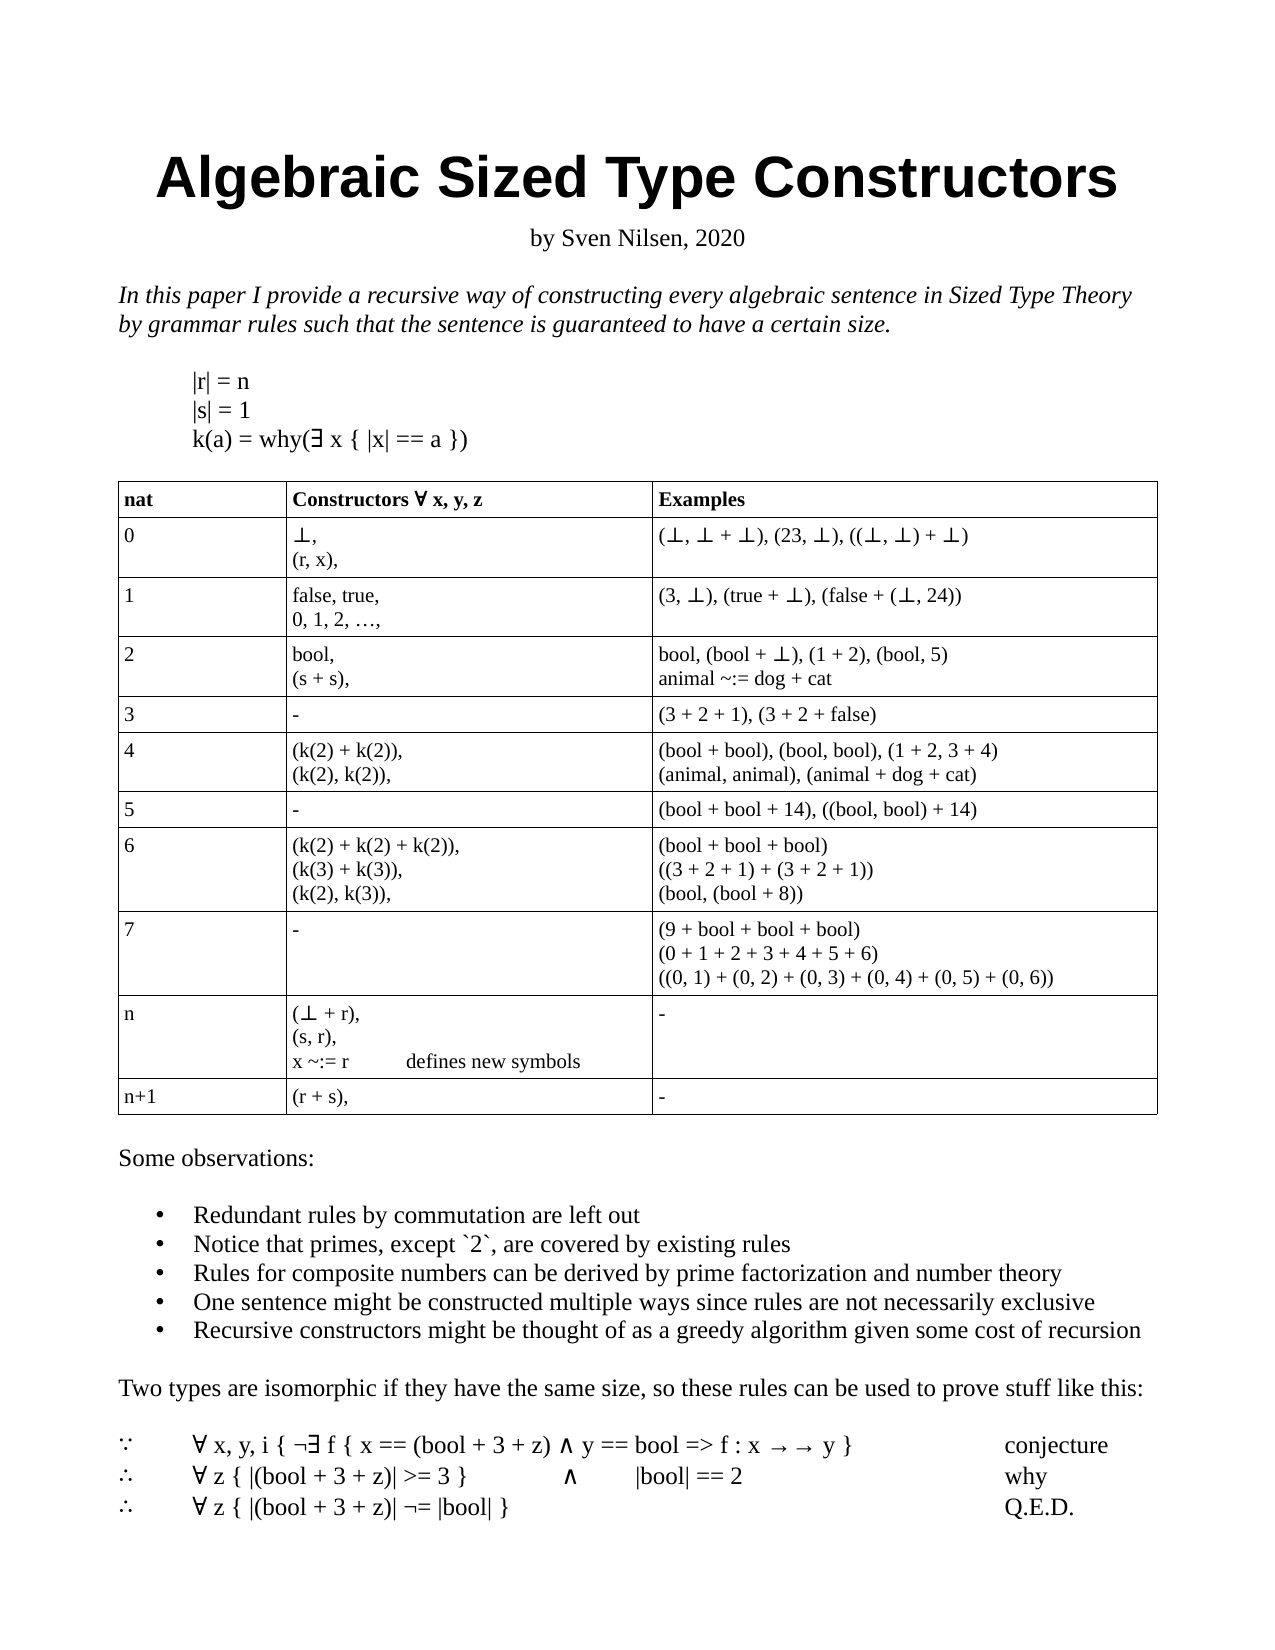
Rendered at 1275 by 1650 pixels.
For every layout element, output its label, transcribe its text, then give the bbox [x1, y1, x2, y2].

table_cell 2 [119, 637, 286, 696]
table_cell 7 [119, 912, 286, 994]
table_cell n [119, 996, 286, 1078]
table_cell 0 [119, 518, 286, 577]
title Algebraic Sized Type Constructors [118, 143, 1157, 210]
table_cell (9 + bool + bool + bool) (0 + 1 + 2 + 3 + 4 + 5 + 6) ((0, 1) + (0, 2) + (0, 3) + (0, 4) + (0, 5) + (0, 6)) [653, 912, 1157, 994]
table_cell bool, (s + s), [287, 637, 652, 696]
text |s| = 1 [118, 395, 1157, 424]
list Rules for composite numbers can be derived by prime factorization and number theory [156, 1258, 1157, 1287]
table_cell - [653, 1079, 1157, 1114]
table_cell (bool + bool + 14), ((bool, bool) + 14) [653, 792, 1157, 827]
table_header nat [119, 482, 286, 517]
table_cell (3 + 2 + 1), (3 + 2 + false) [653, 697, 1157, 732]
table_cell (3, ⊥), (true + ⊥), (false + (⊥, 24)) [653, 578, 1157, 636]
text In this paper I provide a recursive way of constructing every algebraic sentence in Sized Type Theory by grammar rules such that the sentence is guaranteed to have a certain size. [118, 280, 1157, 338]
table_cell - [287, 792, 652, 827]
list Redundant rules by commutation are left out [156, 1200, 1157, 1229]
text ∴ ∀ z { |(bool + 3 + z)| >= 3 } ∧ |bool| == 2 why [118, 1461, 1157, 1492]
table_cell 1 [119, 578, 286, 636]
table_cell (⊥ + r), (s, r), x ~:= r defines new symbols [287, 996, 652, 1078]
list One sentence might be constructed multiple ways since rules are not necessarily exclusive [156, 1287, 1157, 1315]
table_cell (⊥, ⊥ + ⊥), (23, ⊥), ((⊥, ⊥) + ⊥) [653, 518, 1157, 577]
table_cell 5 [119, 792, 286, 827]
text ∴ ∀ z { |(bool + 3 + z)| ¬= |bool| } Q.E.D. [118, 1492, 1157, 1523]
table_cell - [287, 912, 652, 994]
text by Sven Nilsen, 2020 [118, 223, 1157, 251]
list Recursive constructors might be thought of as a greedy algorithm given some cost of recursion [156, 1315, 1157, 1344]
table_cell (k(2) + k(2)), (k(2), k(2)), [287, 733, 652, 791]
table_cell false, true, 0, 1, 2, …, [287, 578, 652, 636]
table_cell - [653, 996, 1157, 1078]
list Notice that primes, except `2`, are covered by existing rules [156, 1229, 1157, 1258]
table_cell bool, (bool + ⊥), (1 + 2), (bool, 5) animal ~:= dog + cat [653, 637, 1157, 696]
table_header Constructors ∀ x, y, z [287, 482, 652, 517]
text |r| = n [118, 366, 1157, 395]
table_cell 6 [119, 828, 286, 911]
table_header Examples [653, 482, 1157, 517]
table_cell ⊥, (r, x), [287, 518, 652, 577]
text Some observations: [118, 1143, 1157, 1172]
table_cell n+1 [119, 1079, 286, 1114]
text ∵ ∀ x, y, i { ¬∃ f { x == (bool + 3 + z) ∧ y == bool => f : x →→ y } conjecture [118, 1430, 1157, 1461]
table_cell 3 [119, 697, 286, 732]
table_cell (r + s), [287, 1079, 652, 1114]
table_cell 4 [119, 733, 286, 791]
table_cell (bool + bool + bool) ((3 + 2 + 1) + (3 + 2 + 1)) (bool, (bool + 8)) [653, 828, 1157, 911]
table_cell (bool + bool), (bool, bool), (1 + 2, 3 + 4) (animal, animal), (animal + dog + cat) [653, 733, 1157, 791]
text k(a) = why(∃ x { |x| == a }) [118, 424, 1157, 453]
table_cell - [287, 697, 652, 732]
table_cell (k(2) + k(2) + k(2)), (k(3) + k(3)), (k(2), k(3)), [287, 828, 652, 911]
text Two types are isomorphic if they have the same size, so these rules can be used to prove stuff like this: [118, 1373, 1157, 1402]
